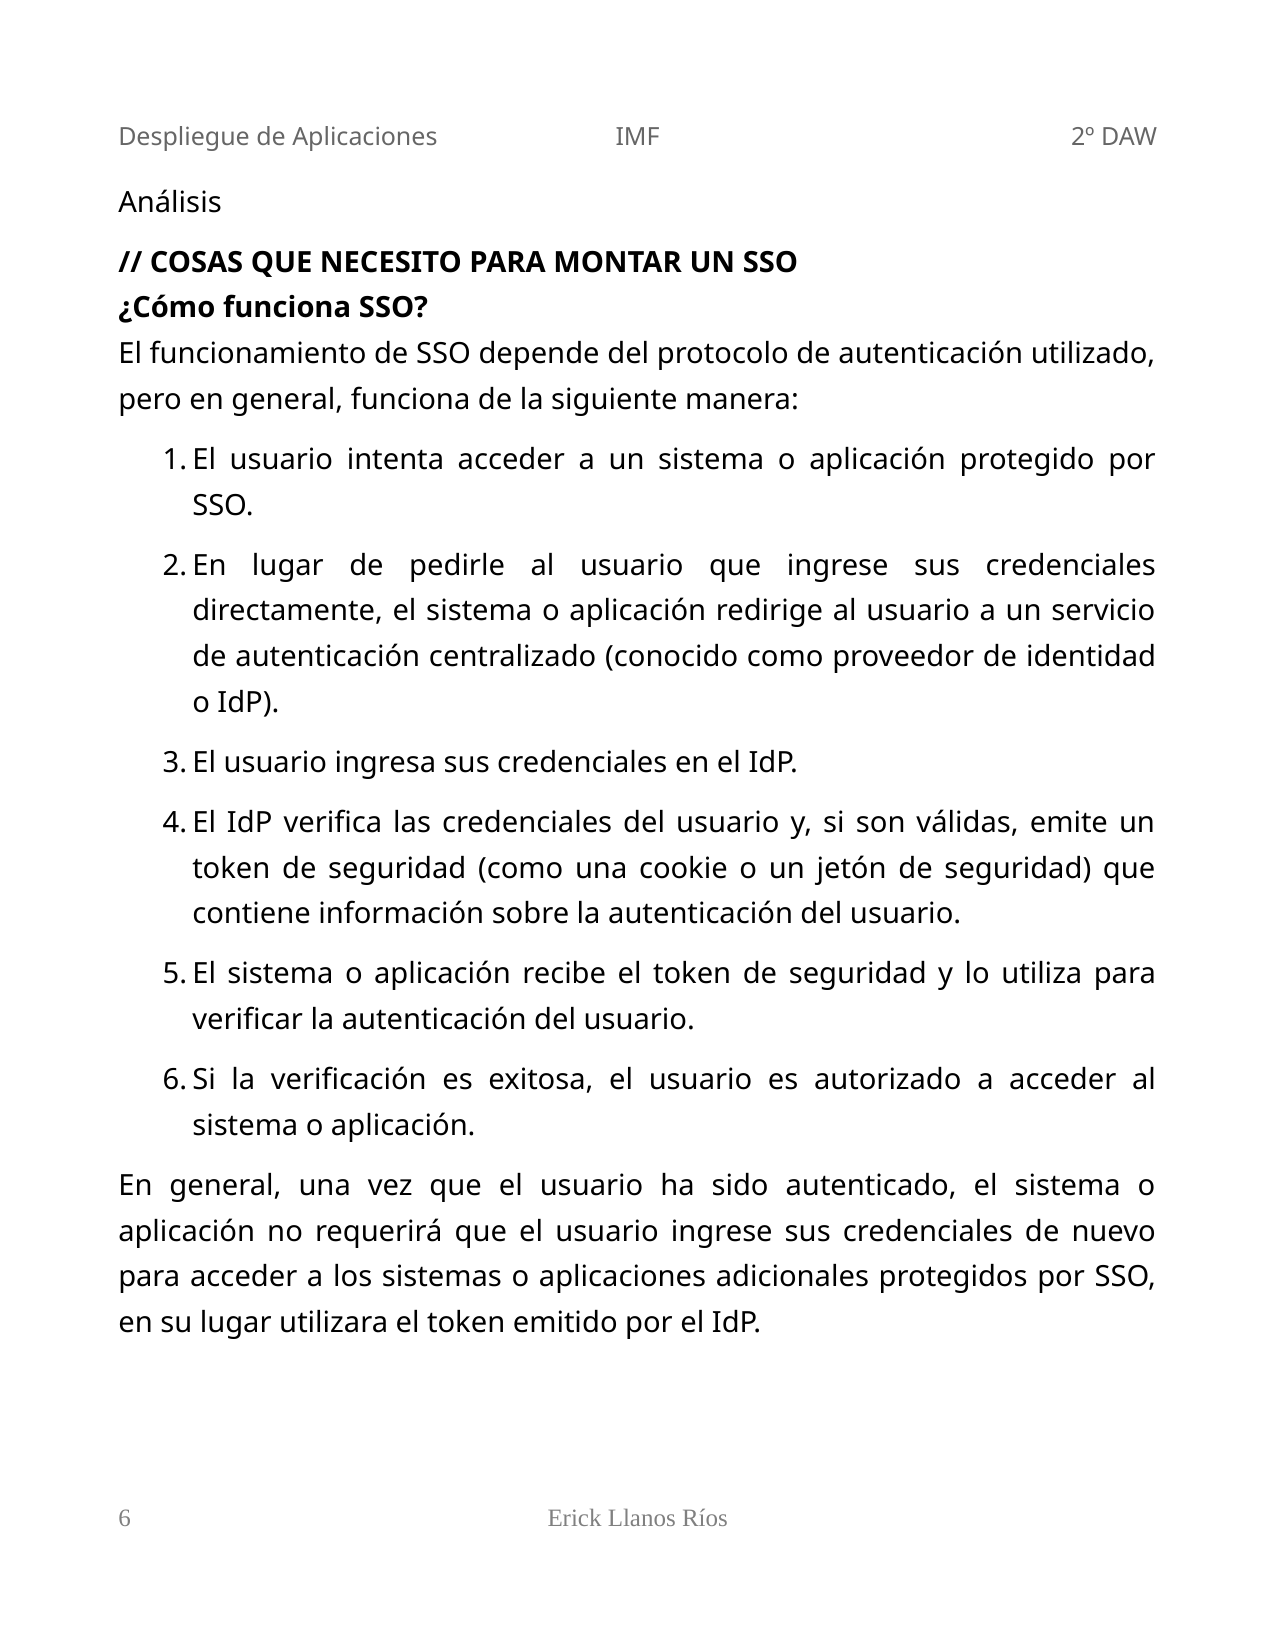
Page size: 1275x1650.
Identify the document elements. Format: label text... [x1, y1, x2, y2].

list El usuario ingresa sus credenciales en el IdP. [162, 741, 1157, 781]
text ¿Cómo funciona SSO? [118, 287, 1157, 326]
list Si la verificación es exitosa, el usuario es autorizado a acceder al sistema o aplicación. [162, 1059, 1157, 1144]
text En general, una vez que el usuario ha sido autenticado, el sistema o aplicación no requerirá que el usuario ingrese sus credenciales de nuevo para acceder a los sistemas o aplicaciones adicionales protegidos por SSO, en su lugar utilizara el token emitido por el IdP. [118, 1164, 1157, 1341]
list El sistema o aplicación recibe el token de seguridad y lo utiliza para verificar la autenticación del usuario. [162, 953, 1157, 1038]
list En lugar de pedirle al usuario que ingrese sus credenciales directamente, el sistema o aplicación redirige al usuario a un servicio de autenticación centralizado (conocido como proveedor de identidad o IdP). [162, 544, 1157, 721]
text // COSAS QUE NECESITO PARA MONTAR UN SSO [118, 241, 1157, 281]
text El funcionamiento de SSO depende del protocolo de autenticación utilizado, pero en general, funciona de la siguiente manera: [118, 332, 1157, 418]
text Análisis [118, 182, 1157, 221]
list El usuario intenta acceder a un sistema o aplicación protegido por SSO. [162, 438, 1157, 523]
list El IdP verifica las credenciales del usuario y, si son válidas, emite un token de seguridad (como una cookie o un jetón de seguridad) que contiene información sobre la autenticación del usuario. [162, 801, 1157, 932]
